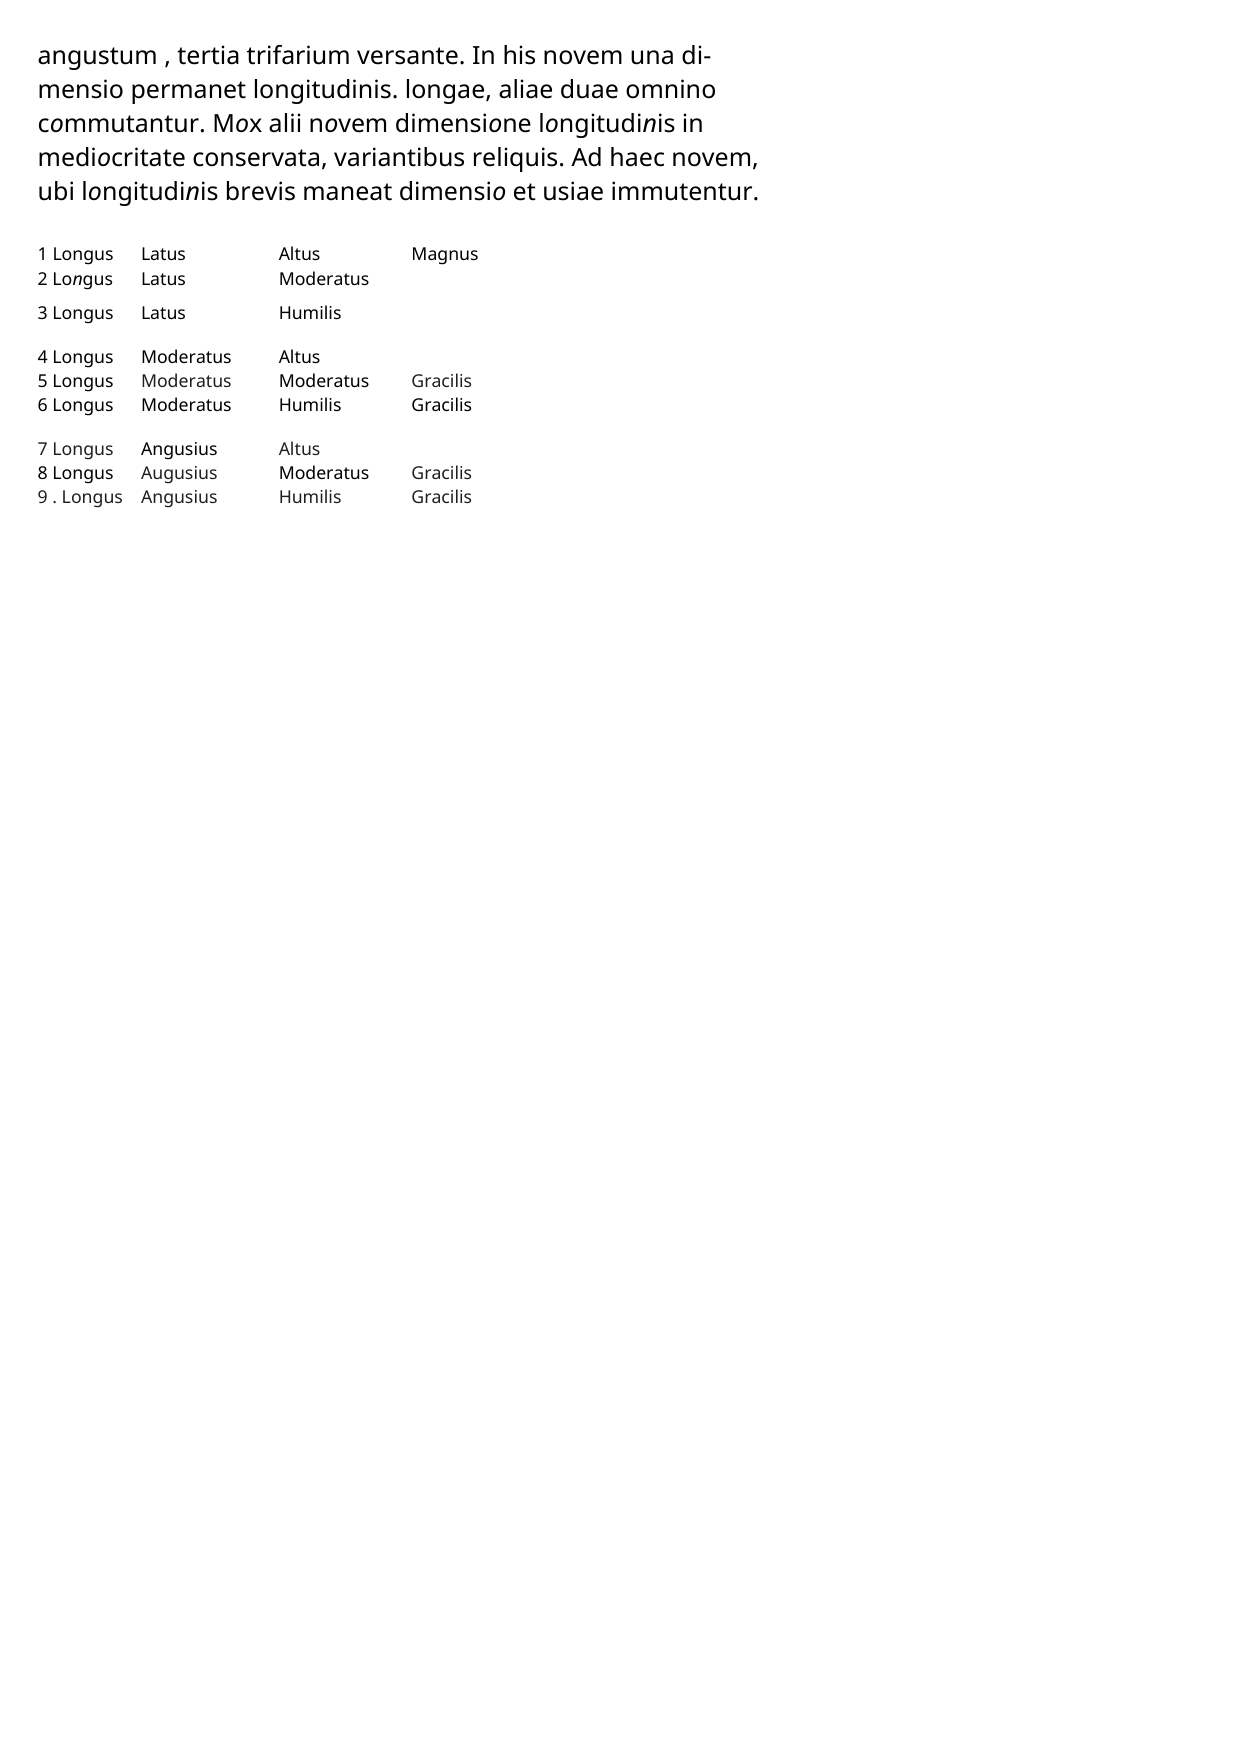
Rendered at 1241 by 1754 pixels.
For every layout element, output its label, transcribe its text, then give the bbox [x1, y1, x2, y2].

table_cell Moderatus [279, 368, 411, 392]
table_cell Moderatus [141, 393, 278, 426]
table_cell 3 Longus [38, 300, 141, 334]
table_cell Altus [279, 334, 411, 368]
table_cell Gracilis [411, 461, 500, 485]
table_header Magnus [411, 242, 500, 266]
table_cell 8 Longus [38, 461, 141, 485]
table_cell [411, 426, 500, 461]
table_cell Moderatus [141, 368, 278, 392]
table_cell Altus [279, 426, 411, 461]
table_cell Latus [141, 300, 278, 334]
table_cell 2 Longus [38, 266, 141, 300]
table_cell Humilis [279, 393, 411, 426]
table_cell 5 Longus [38, 368, 141, 392]
table_cell [411, 266, 500, 300]
table_cell Moderatus [279, 461, 411, 485]
table_cell Augusius [141, 461, 278, 485]
table_cell Gracilis [411, 485, 500, 509]
table_cell Humilis [279, 300, 411, 334]
table_header Latus [141, 242, 278, 266]
table_cell 9 . Longus [38, 485, 141, 509]
table_cell Moderatus [141, 334, 278, 368]
table_header Altus [279, 242, 411, 266]
table_cell 6 Longus [38, 393, 141, 426]
table_cell 7 Longus [38, 426, 141, 461]
table_cell Gracilis [411, 368, 500, 392]
table_header 1 Longus [38, 242, 141, 266]
text angustum , tertia trifarium versante. In his novem una di- mensio permanet longitudinis. longae, aliae duae omnino commutantur. Mox alii novem dimensione longitudinis in mediocritate conservata, variantibus reliquis. Ad haec novem, ubi longitudinis brevis maneat dimensio et usiae immutentur. [37, 37, 1203, 208]
table_cell [411, 300, 500, 334]
table_cell Humilis [279, 485, 411, 509]
table_cell Moderatus [279, 266, 411, 300]
table_cell Gracilis [411, 393, 500, 426]
table_cell Latus [141, 266, 278, 300]
table_cell 4 Longus [38, 334, 141, 368]
table_cell [411, 334, 500, 368]
table_cell Angusius [141, 426, 278, 461]
table_cell Angusius [141, 485, 278, 509]
